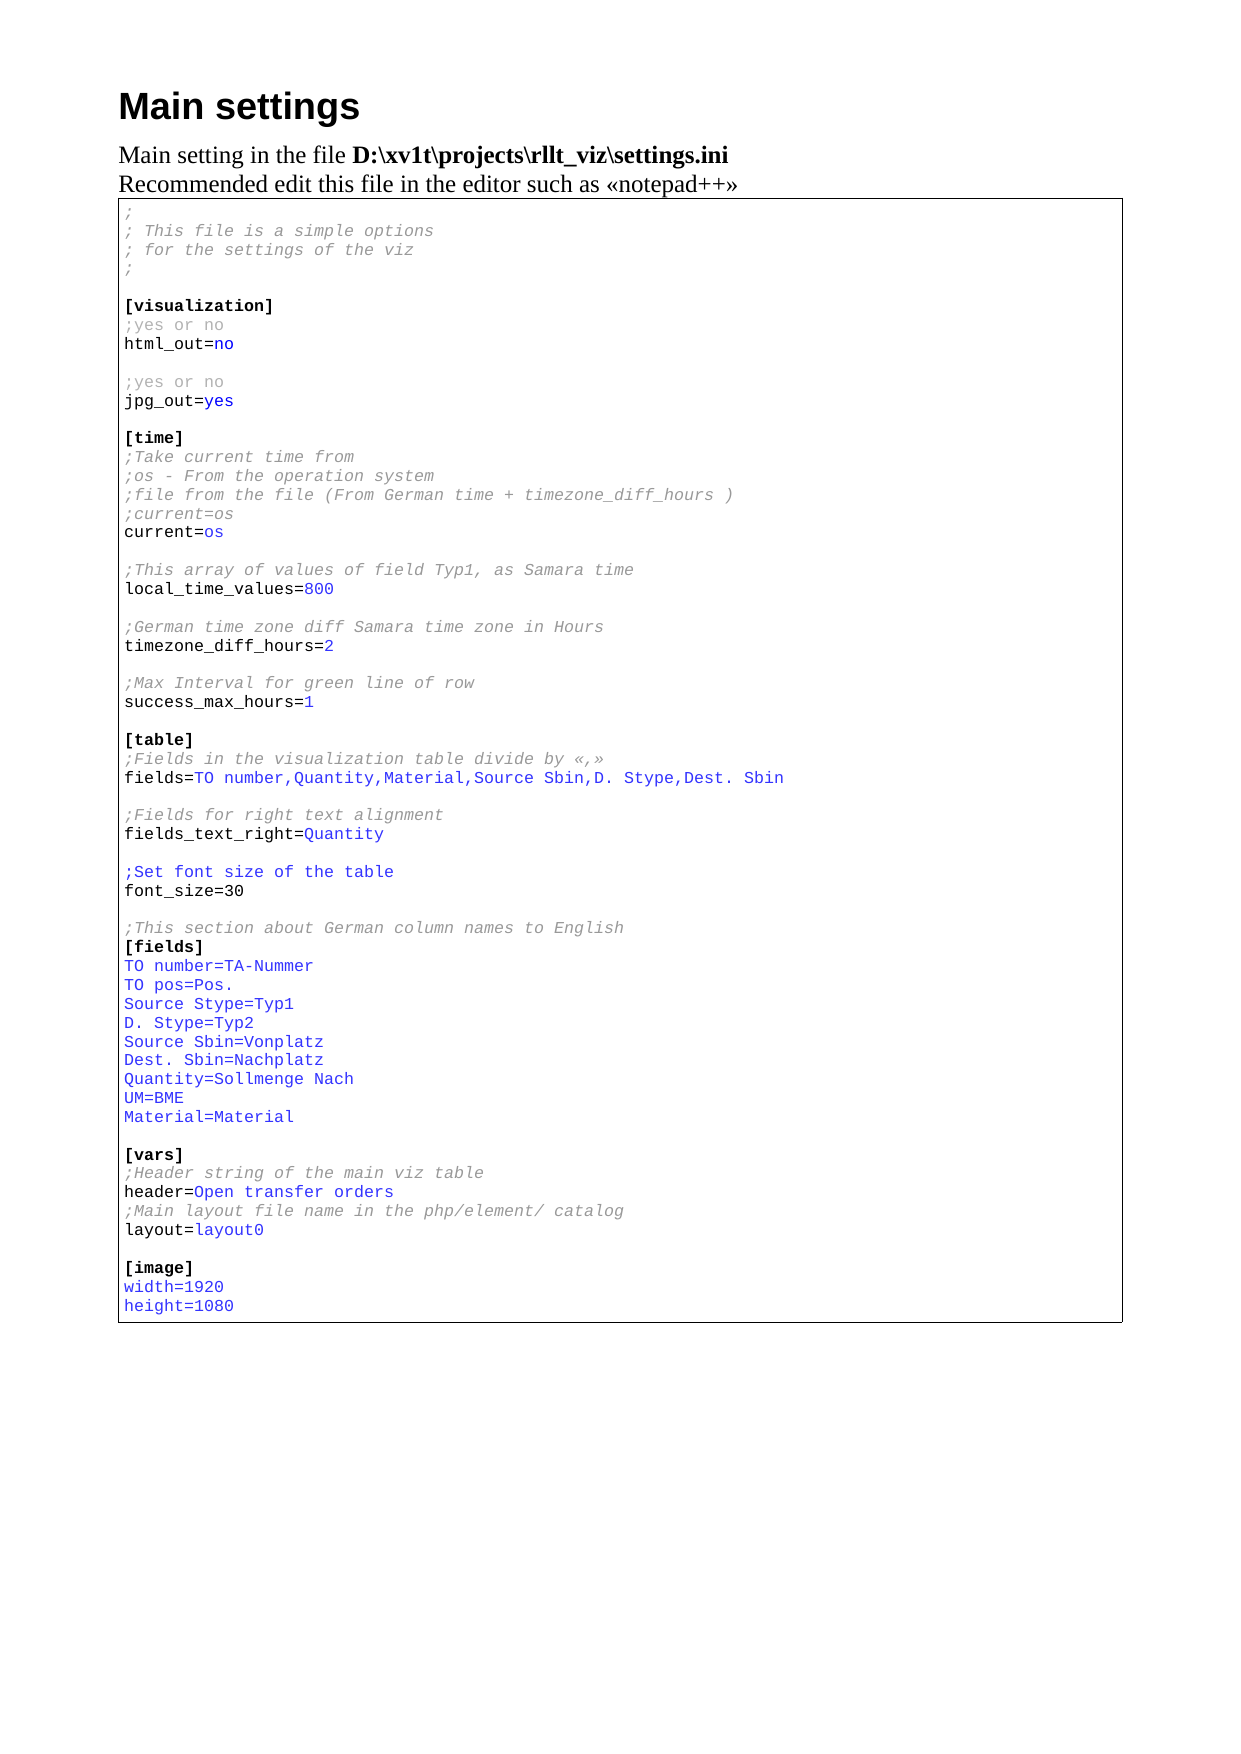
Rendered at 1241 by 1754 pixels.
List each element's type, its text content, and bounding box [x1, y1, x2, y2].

table_header ; ; This file is a simple options ; for the settings of the viz ; [visualization] ;yes or no html_out=no ;yes or no jpg_out=yes [time] ;Take current time from ;os - From the operation system ;file from the file (From German time + timezone_diff_hours ) ;current=os current=os ;This array of values of field Typ1, as Samara time local_time_values=800 ;German time zone diff Samara time zone in Hours timezone_diff_hours=2 ;Max Interval for green line of row success_max_hours=1 [table] ;Fields in the visualization table divide by «,» fields=TO number,Quantity,Material,Source Sbin,D. Stype,Dest. Sbin ;Fields for right text alignment fields_text_right=Quantity ;Set font size of the table font_size=30 ;This section about German column names to English [fields] TO number=TA-Nummer TO pos=Pos. Source Stype=Typ1 D. Stype=Typ2 Source Sbin=Vonplatz Dest. Sbin=Nachplatz Quantity=Sollmenge Nach UM=BME Material=Material [vars] ;Header string of the main viz table header=Open transfer orders ;Main layout file name in the php/element/ catalog layout=layout0 [image] width=1920 height=1080 [119, 199, 1122, 1322]
text Recommended edit this file in the editor such as «notepad++» [118, 169, 1122, 198]
text Main setting in the file D:\xv1t\projects\rllt_viz\settings.ini [118, 140, 1122, 169]
subtitle Main settings [118, 84, 1122, 128]
